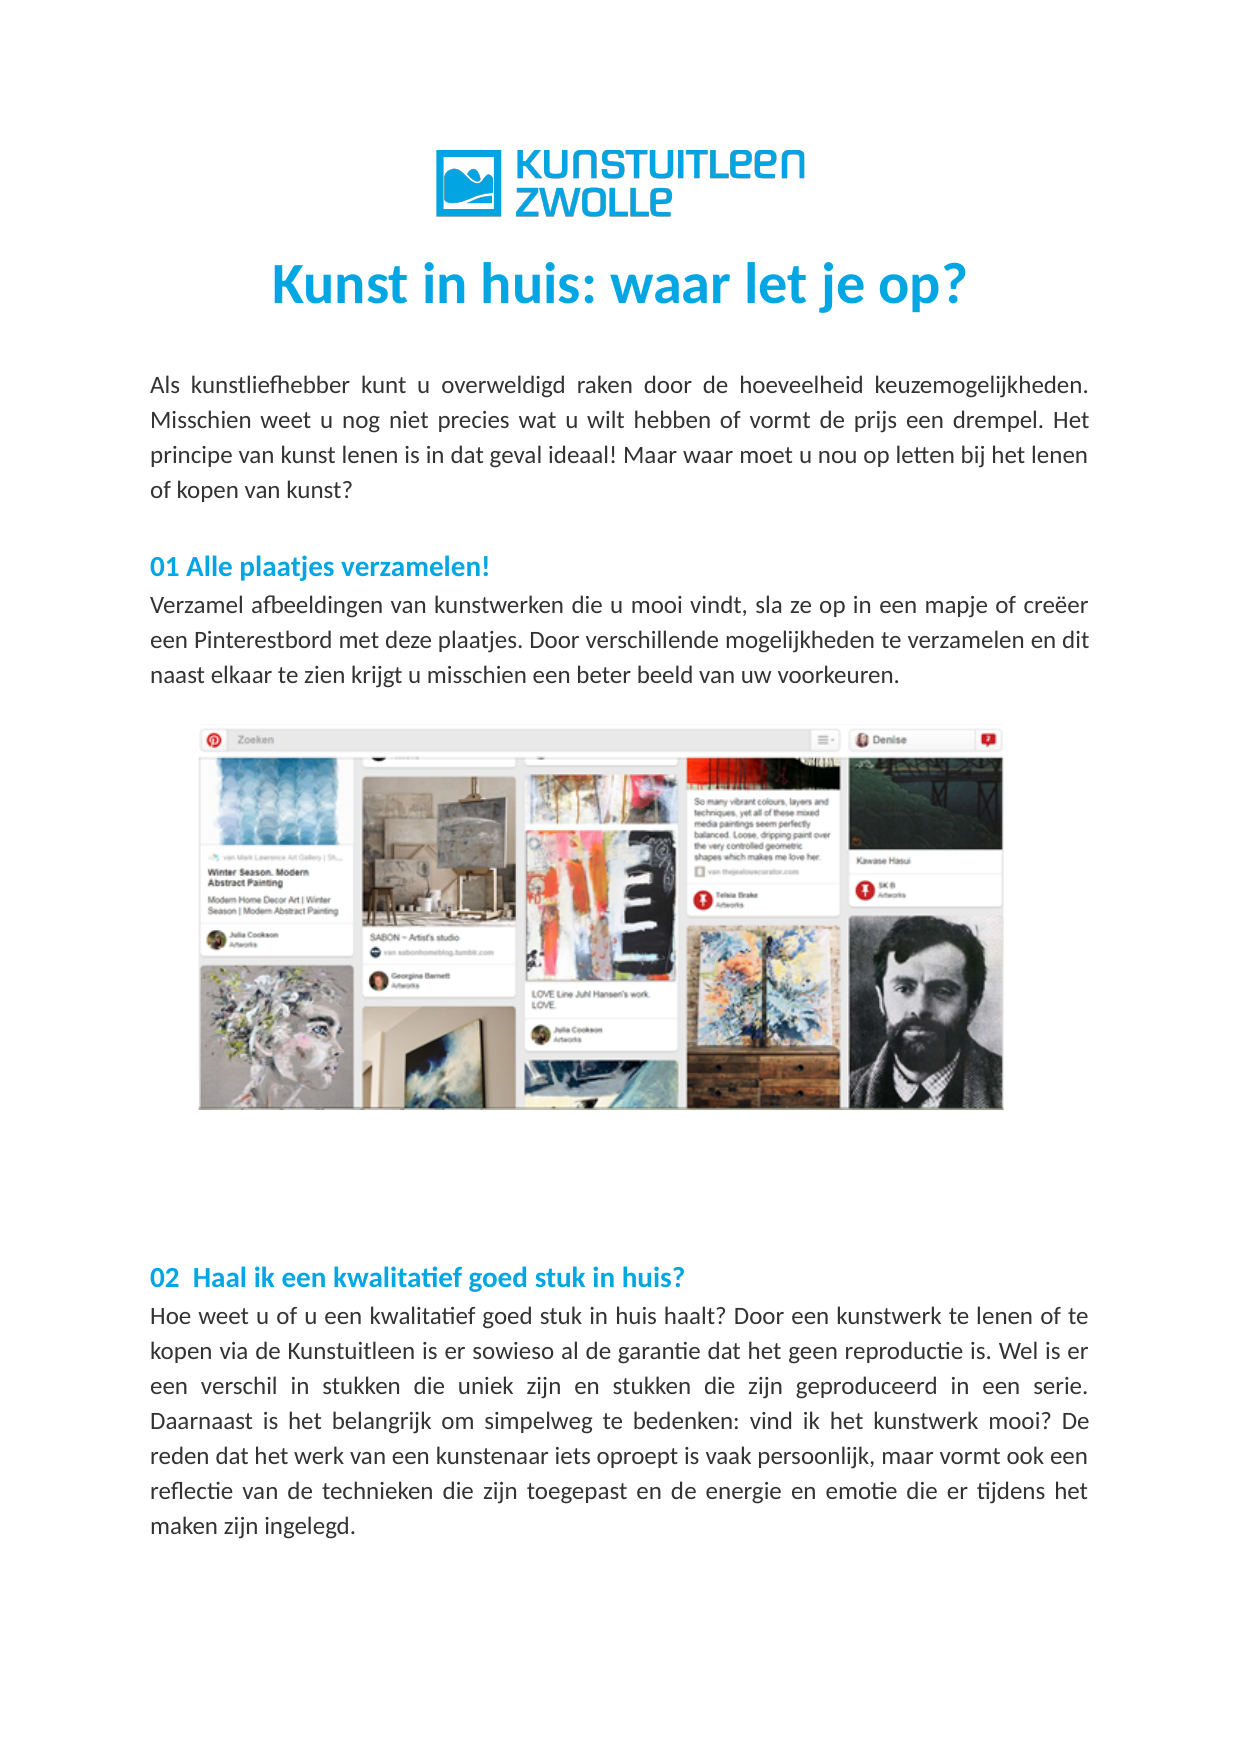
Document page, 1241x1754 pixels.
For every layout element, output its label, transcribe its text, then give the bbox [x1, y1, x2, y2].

text 01 Alle plaatjes verzamelen! [150, 548, 1091, 584]
text Verzamel afbeeldingen van kunstwerken die u mooi vindt, sla ze op in een mapje of creëer een Pinterestbord met deze plaatjes. Door verschillende mogelijkheden te verzamelen en dit naast elkaar te zien krijgt u misschien een beter beeld van uw voorkeuren. [150, 589, 1091, 690]
text Als kunstliefhebber kunt u overweldigd raken door de hoeveelheid keuzemogelijkheden. Misschien weet u nog niet precies wat u wilt hebben of vormt de prijs een drempel. Het principe van kunst lenen is in dat geval ideaal! Maar waar moet u nou op letten bij het lenen of kopen van kunst? [150, 369, 1091, 505]
text 02 Haal ik een kwalitatief goed stuk in huis? [150, 1259, 1091, 1295]
text Hoe weet u of u een kwalitatief goed stuk in huis haalt? Door een kunstwerk te lenen of te kopen via de Kunstuitleen is er sowieso al de garantie dat het geen reproductie is. Wel is er een verschil in stukken die uniek zijn en stukken die zijn geproduceerd in een serie. Daarnaast is het belangrijk om simpelweg te bedenken: vind ik het kunstwerk mooi? De reden dat het werk van een kunstenaar iets oproept is vaak persoonlijk, maar vormt ook een reflectie van de technieken die zijn toegepast en de energie en emotie die er tijdens het maken zijn ingelegd. [150, 1300, 1091, 1541]
text Kunst in huis: waar let je op? [150, 246, 1091, 318]
